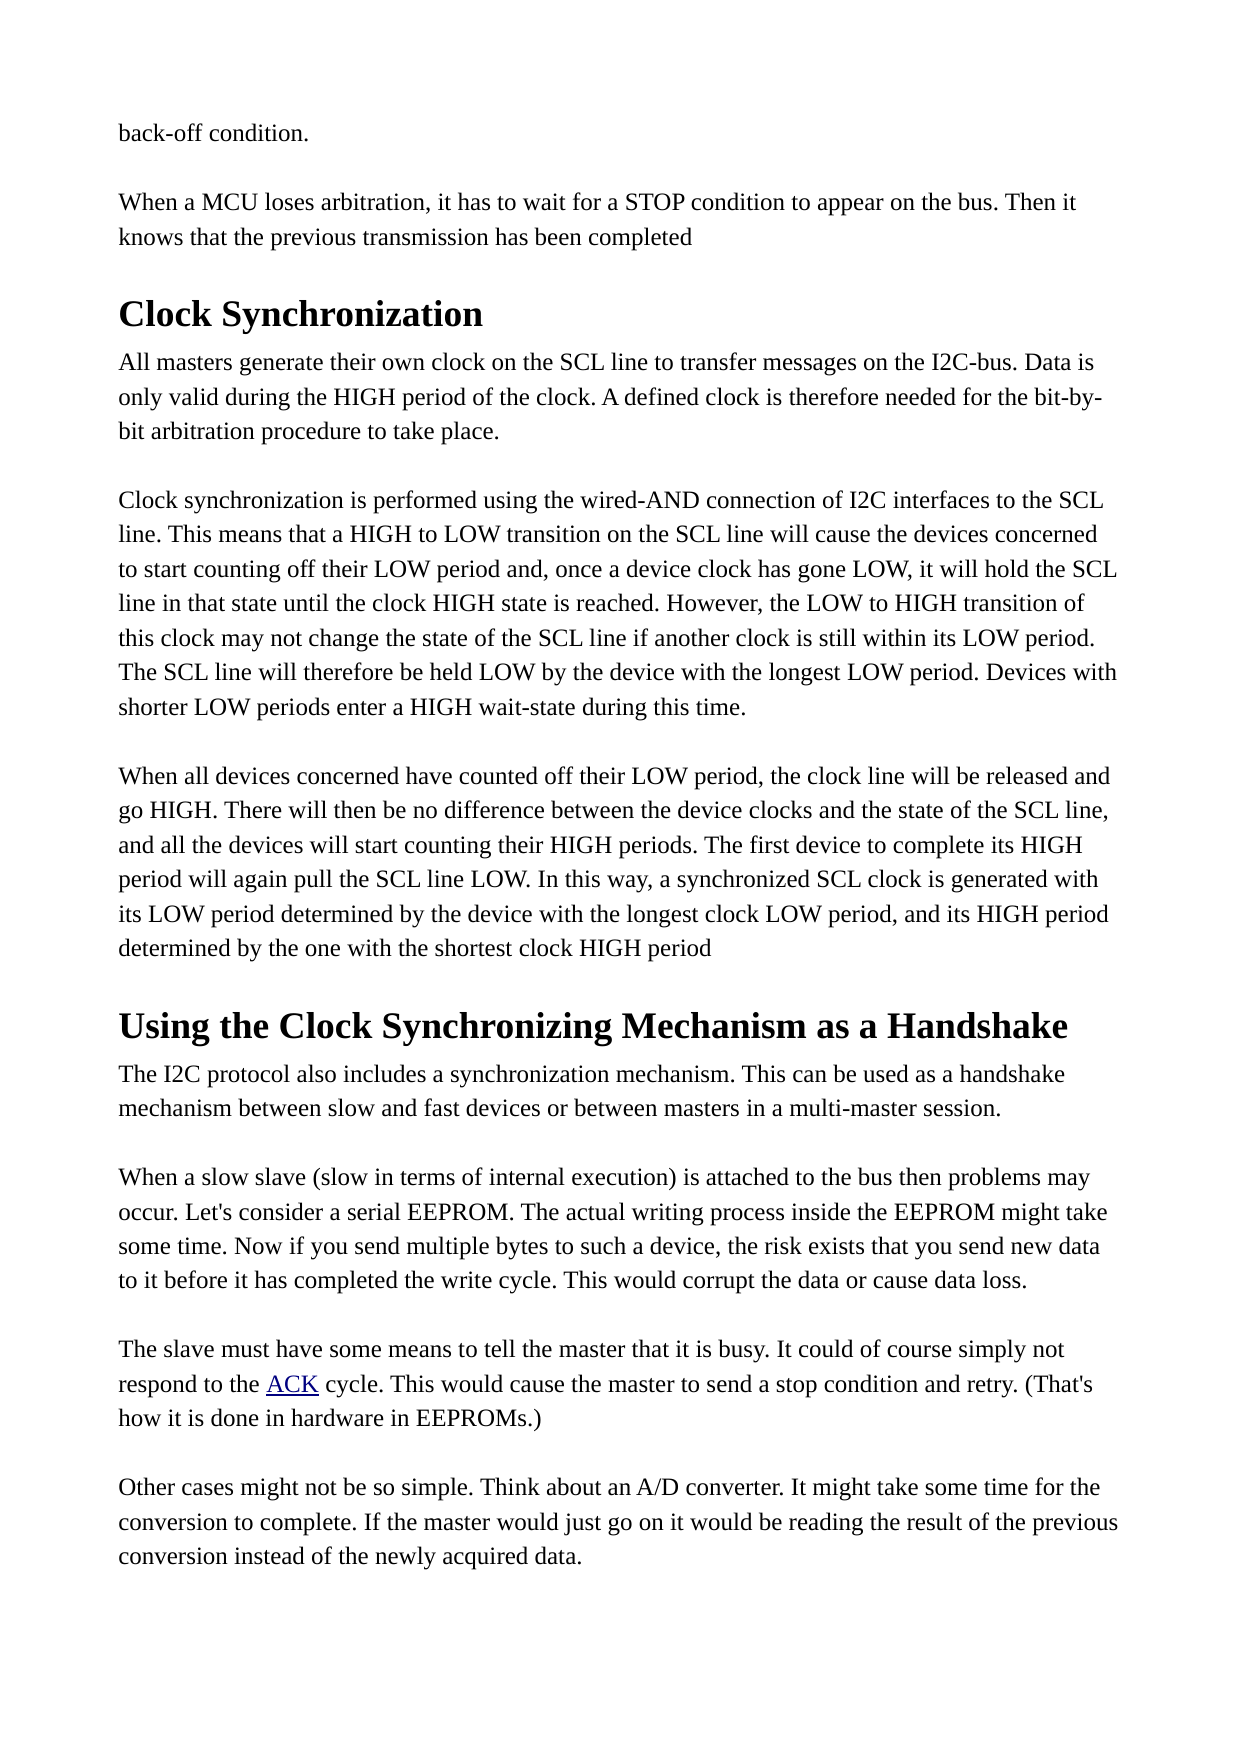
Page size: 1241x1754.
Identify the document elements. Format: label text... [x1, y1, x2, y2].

text All masters generate their own clock on the SCL line to transfer messages on the I2C-bus. Data is only valid during the HIGH period of the clock. A defined clock is therefore needed for the bit-by-bit arbitration procedure to take place. Clock synchronization is performed using the wired-AND connection of I2C interfaces to the SCL line. This means that a HIGH to LOW transition on the SCL line will cause the devices concerned to start counting off their LOW period and, once a device clock has gone LOW, it will hold the SCL line in that state until the clock HIGH state is reached. However, the LOW to HIGH transition of this clock may not change the state of the SCL line if another clock is still within its LOW period. The SCL line will therefore be held LOW by the device with the longest LOW period. Devices with shorter LOW periods enter a HIGH wait-state during this time. When all devices concerned have counted off their LOW period, the clock line will be released and go HIGH. There will then be no difference between the device clocks and the state of the SCL line, and all the devices will start counting their HIGH periods. The first device to complete its HIGH period will again pull the SCL line LOW. In this way, a synchronized SCL clock is generated with its LOW period determined by the device with the longest clock LOW period, and its HIGH period determined by the one with the shortest clock HIGH period [118, 347, 1122, 962]
subtitle Clock Synchronization [118, 291, 1122, 334]
text back-off condition. When a MCU loses arbitration, it has to wait for a STOP condition to appear on the bus. Then it knows that the previous transmission has been completed [118, 118, 1122, 250]
text The I2C protocol also includes a synchronization mechanism. This can be used as a handshake mechanism between slow and fast devices or between masters in a multi-master session. When a slow slave (slow in terms of internal execution) is attached to the bus then problems may occur. Let's consider a serial EEPROM. The actual writing process inside the EEPROM might take some time. Now if you send multiple bytes to such a device, the risk exists that you send new data to it before it has completed the write cycle. This would corrupt the data or cause data loss. The slave must have some means to tell the master that it is busy. It could of course simply not respond to the ACK cycle. This would cause the master to send a stop condition and retry. (That's how it is done in hardware in EEPROMs.) Other cases might not be so simple. Think about an A/D converter. It might take some time for the conversion to complete. If the master would just go on it would be reading the result of the previous conversion instead of the newly acquired data. [118, 1059, 1122, 1605]
subtitle Using the Clock Synchronizing Mechanism as a Handshake [118, 1003, 1122, 1046]
